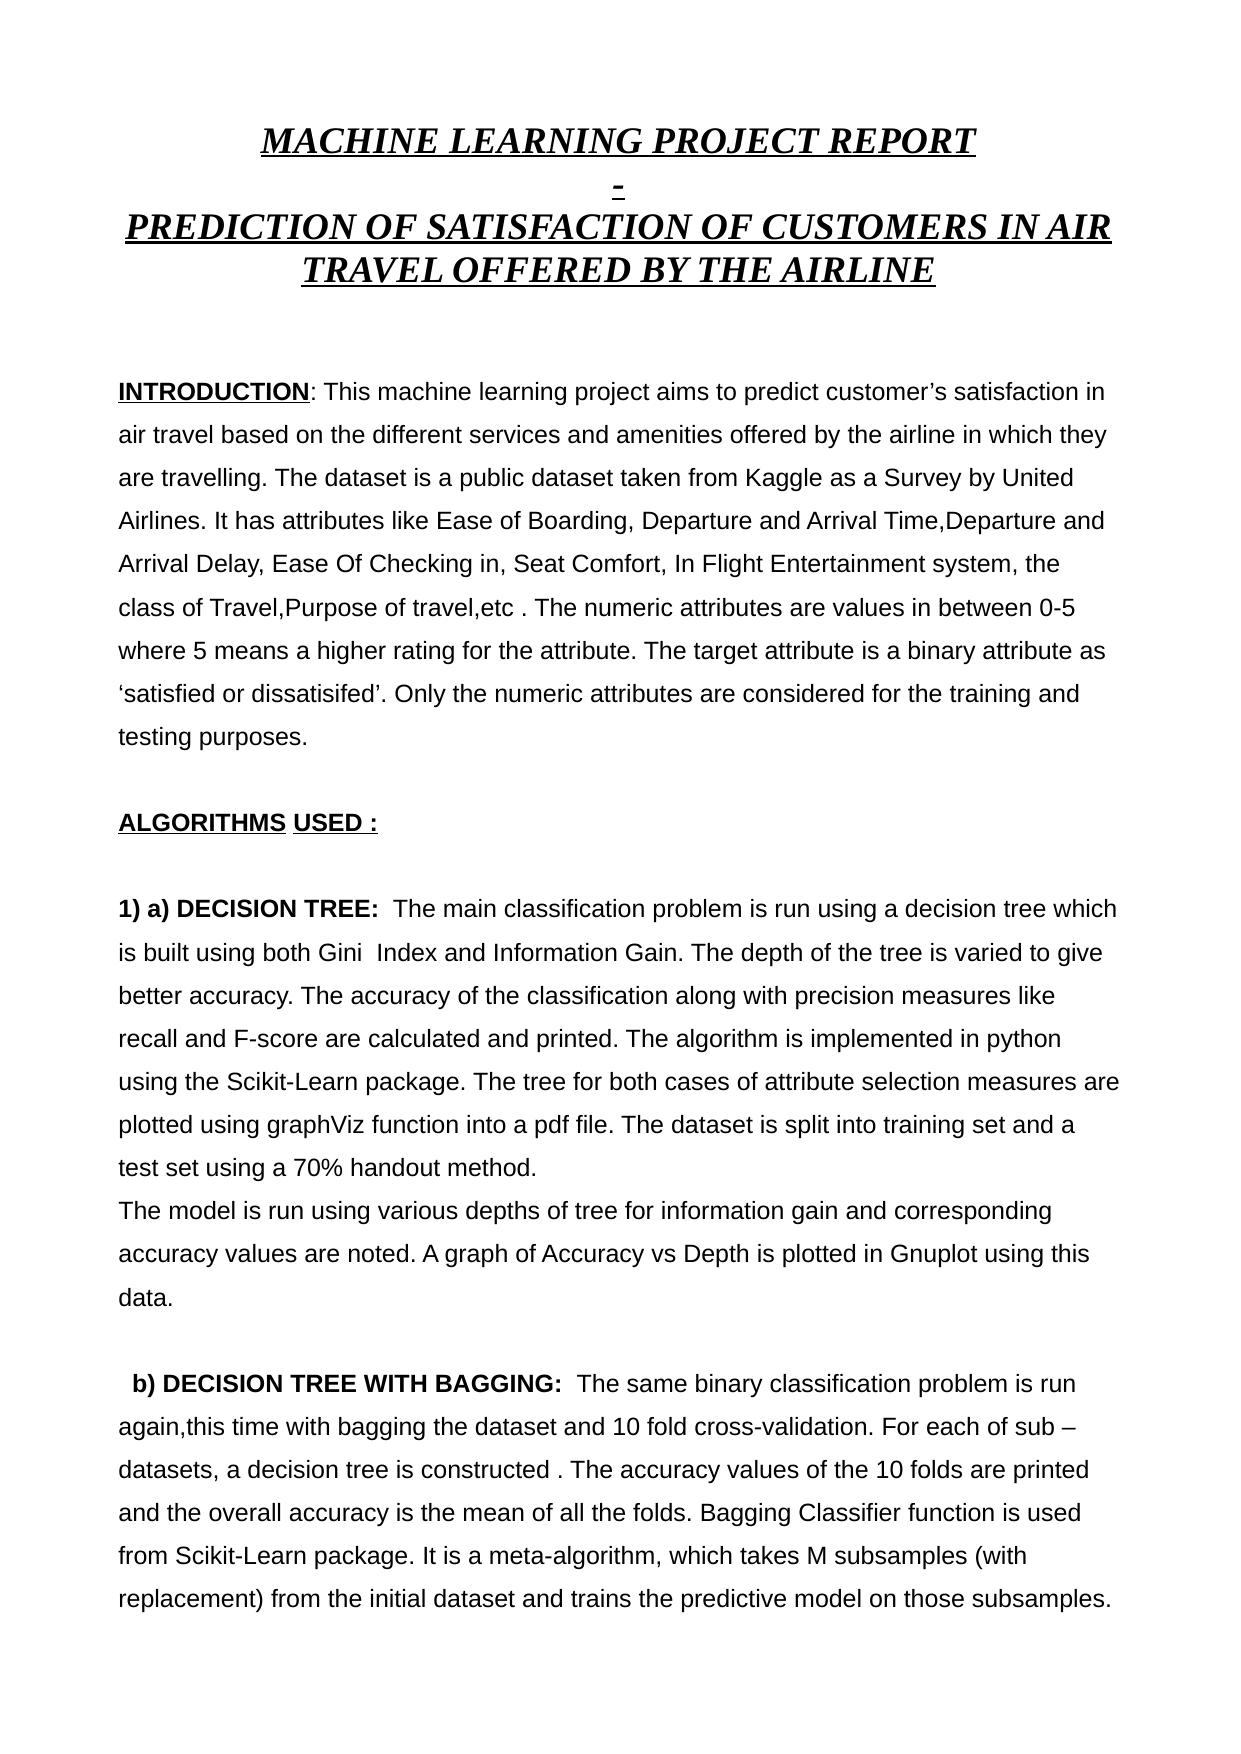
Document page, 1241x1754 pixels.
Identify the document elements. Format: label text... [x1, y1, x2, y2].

text INTRODUCTION: This machine learning project aims to predict customer’s satisfaction in air travel based on the different services and amenities offered by the airline in which they are travelling. The dataset is a public dataset taken from Kaggle as a Survey by United Airlines. It has attributes like Ease of Boarding, Departure and Arrival Time,Departure and Arrival Delay, Ease Of Checking in, Seat Comfort, In Flight Entertainment system, the class of Travel,Purpose of travel,etc . The numeric attributes are values in between 0-5 where 5 means a higher rating for the attribute. The target attribute is a binary attribute as ‘satisfied or dissatisifed’. Only the numeric attributes are considered for the training and testing purposes. [118, 377, 1122, 751]
text The model is run using various depths of tree for information gain and corresponding accuracy values are noted. A graph of Accuracy vs Depth is plotted in Gnuplot using this data. [118, 1196, 1122, 1311]
text ALGORITHMS USED : [118, 808, 1122, 837]
text MACHINE LEARNING PROJECT REPORT [118, 118, 1122, 161]
text - [118, 161, 1122, 204]
text PREDICTION OF SATISFACTION OF CUSTOMERS IN AIR TRAVEL OFFERED BY THE AIRLINE [118, 204, 1122, 291]
text 1) a) DECISION TREE: The main classification problem is run using a decision tree which is built using both Gini Index and Information Gain. The depth of the tree is varied to give better accuracy. The accuracy of the classification along with precision measures like recall and F-score are calculated and printed. The algorithm is implemented in python using the Scikit-Learn package. The tree for both cases of attribute selection measures are plotted using graphViz function into a pdf file. The dataset is split into training set and a test set using a 70% handout method. [118, 894, 1122, 1182]
text b) DECISION TREE WITH BAGGING: The same binary classification problem is run again,this time with bagging the dataset and 10 fold cross-validation. For each of sub – datasets, a decision tree is constructed . The accuracy values of the 10 folds are printed and the overall accuracy is the mean of all the folds. Bagging Classifier function is used from Scikit-Learn package. It is a meta-algorithm, which takes M subsamples (with replacement) from the initial dataset and trains the predictive model on those subsamples. [118, 1369, 1122, 1613]
